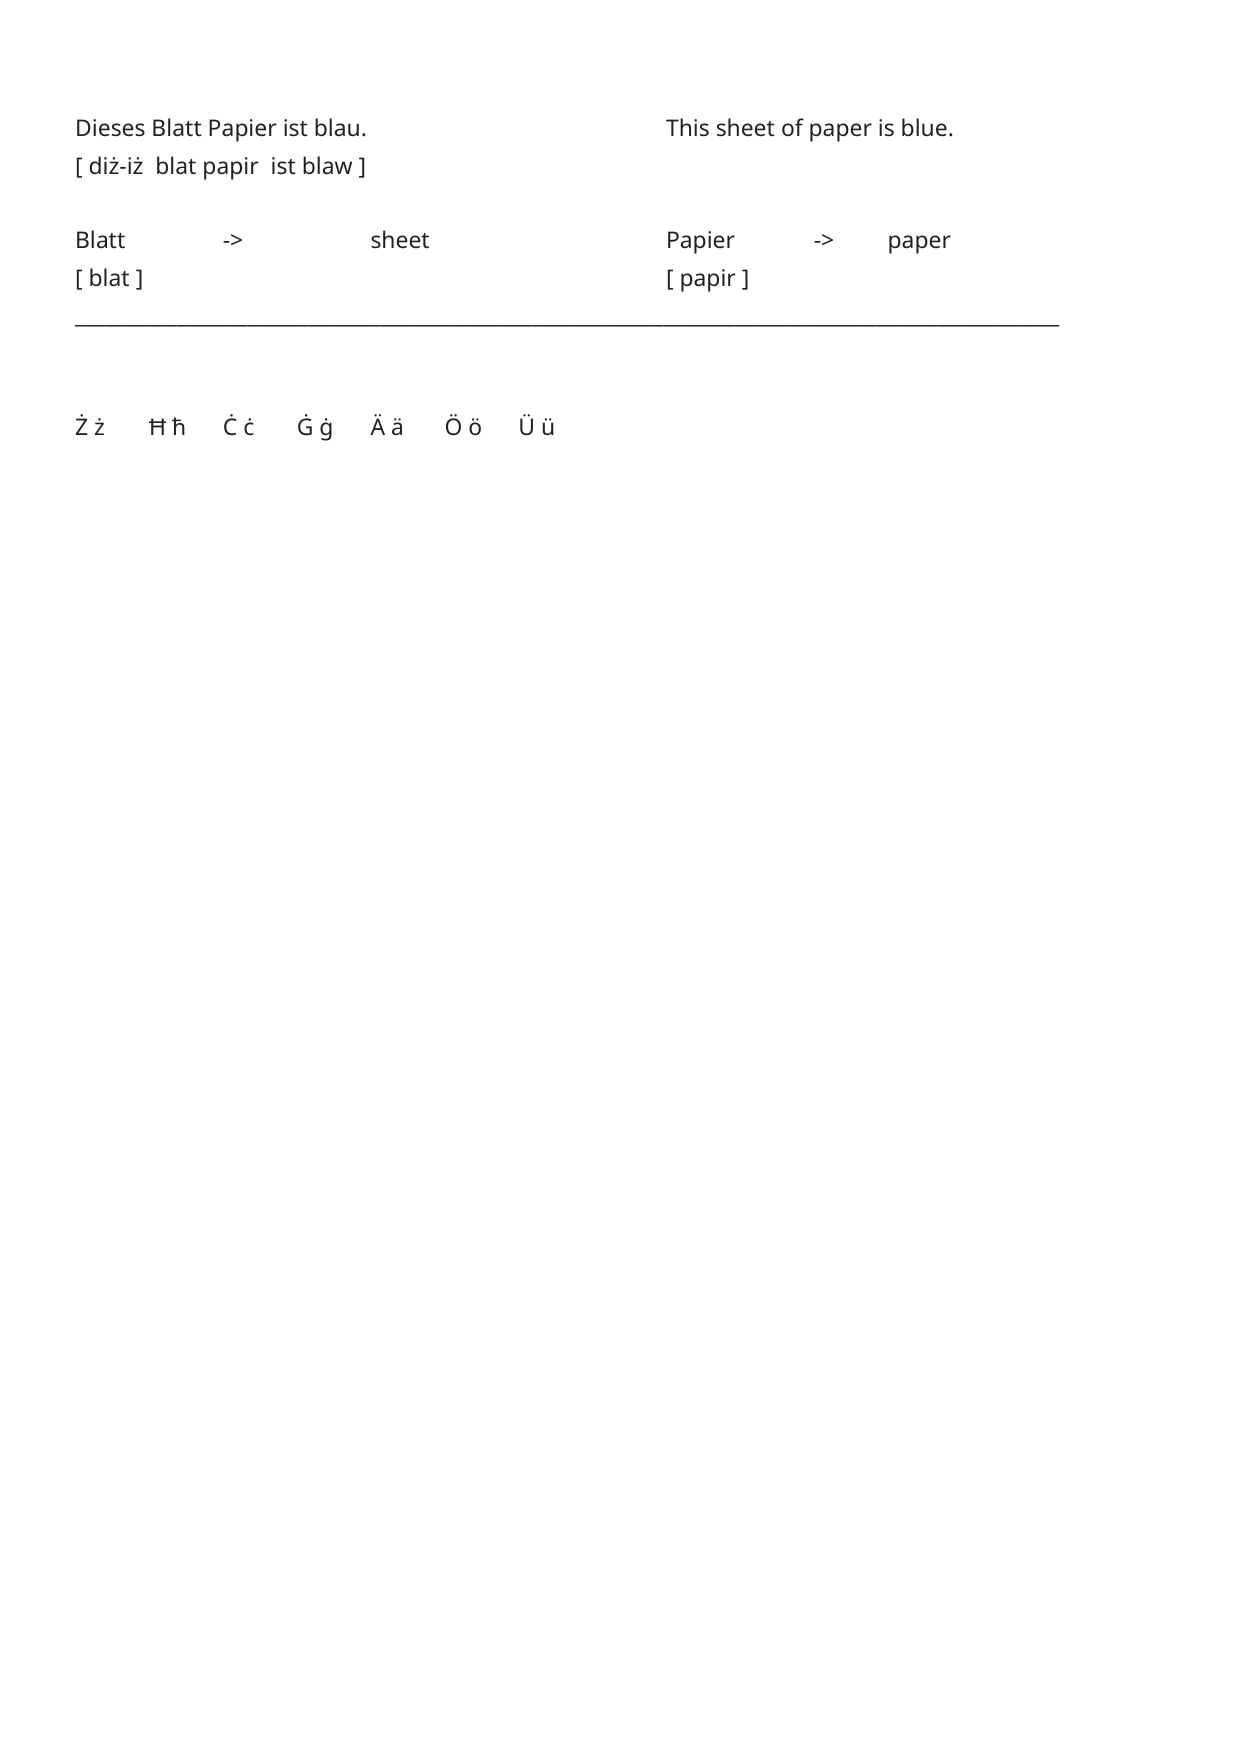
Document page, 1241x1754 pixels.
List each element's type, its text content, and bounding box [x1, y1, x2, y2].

text Ż ż Ħ ħ Ċ ċ Ġ ġ Ä ä Ö ö Ü ü [75, 411, 1165, 442]
text Dieses Blatt Papier ist blau. This sheet of paper is blue. [75, 112, 1165, 143]
text Blatt -> sheet Papier -> paper [75, 224, 1165, 255]
text _________________________________________________________________________________________________ [75, 299, 1165, 330]
text [ diż-iż blat papir ist blaw ] [75, 149, 1165, 181]
text [ blat ] [ papir ] [75, 261, 1165, 293]
